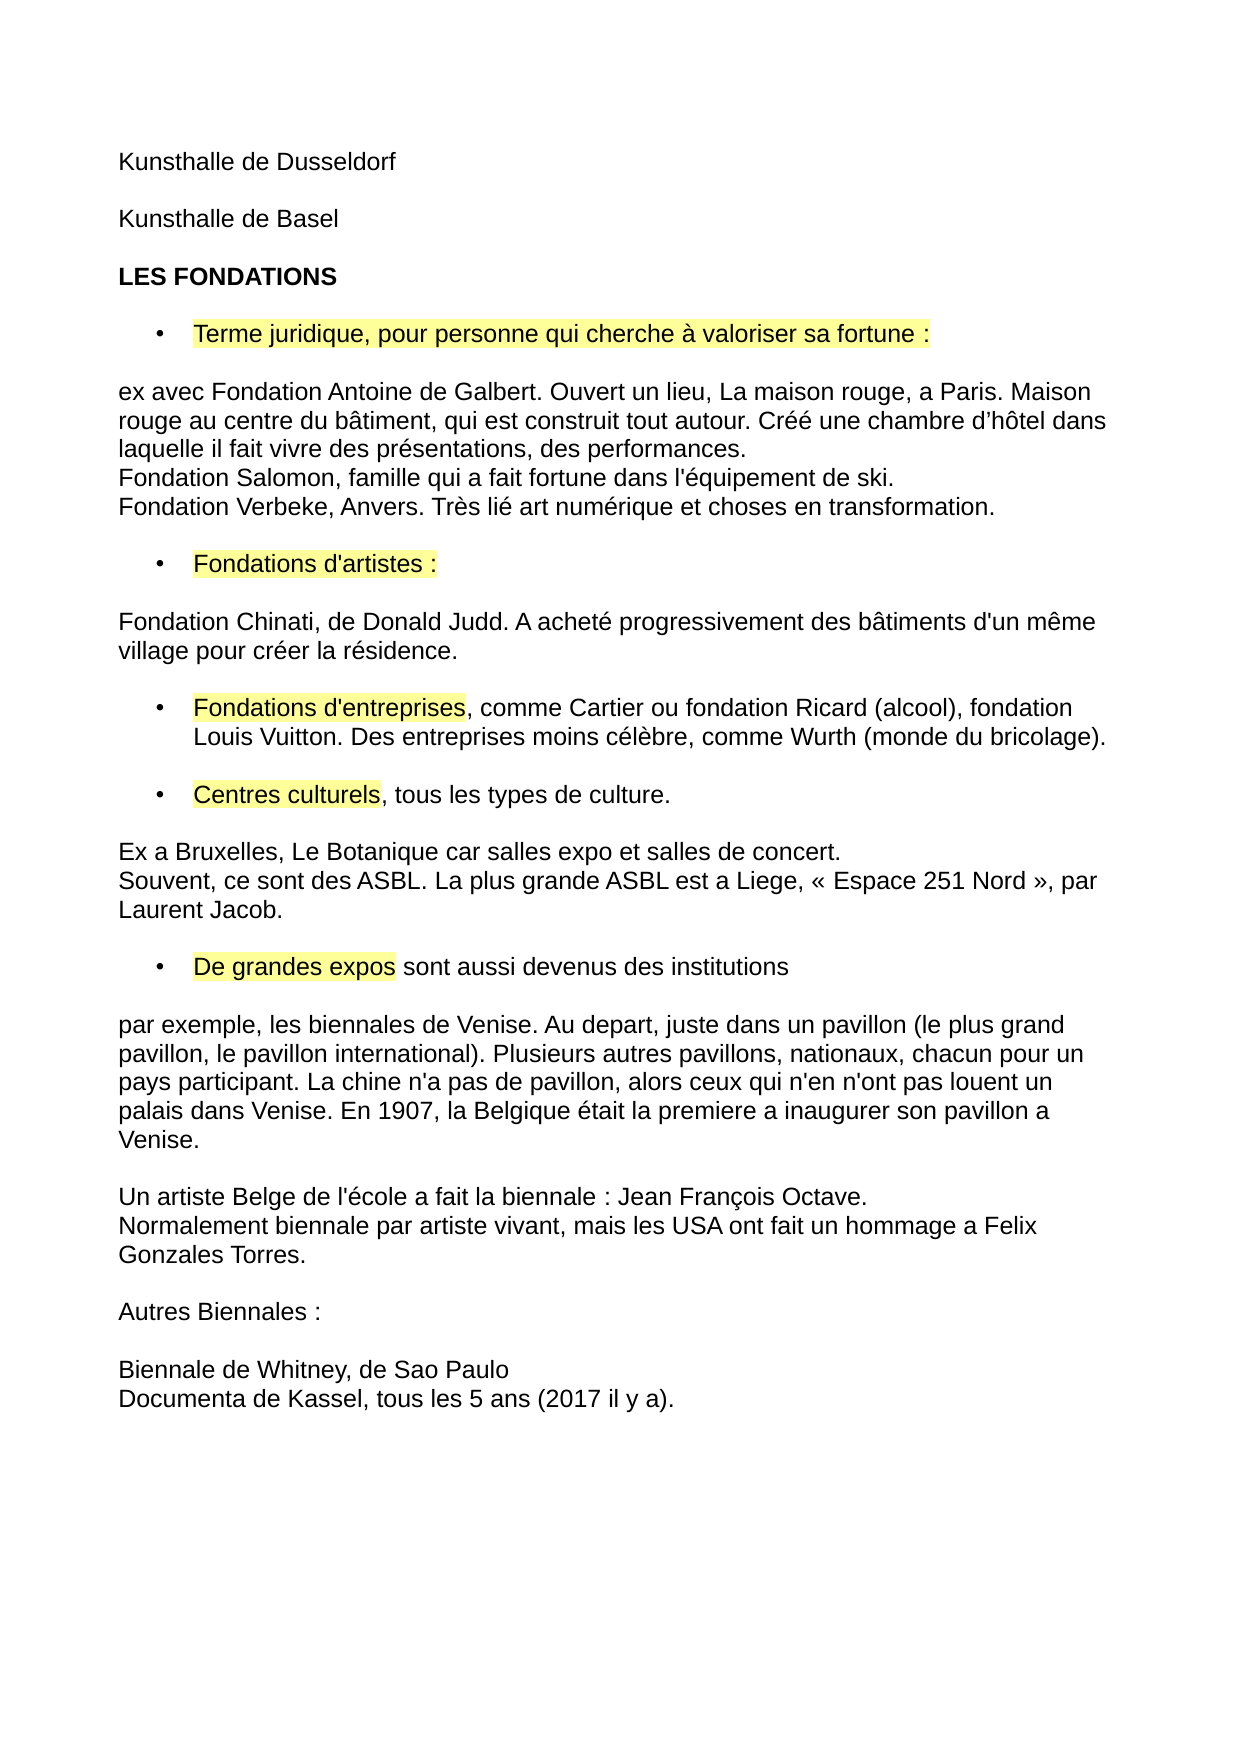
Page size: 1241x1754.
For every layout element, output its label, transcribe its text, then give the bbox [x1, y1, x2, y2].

text Autres Biennales : [118, 1297, 1122, 1326]
text Fondation Verbeke, Anvers. Très lié art numérique et choses en transformation. [118, 492, 1122, 521]
text Normalement biennale par artiste vivant, mais les USA ont fait un hommage a Felix Gonzales Torres. [118, 1211, 1122, 1269]
text Ex a Bruxelles, Le Botanique car salles expo et salles de concert. [118, 837, 1122, 866]
list De grandes expos sont aussi devenus des institutions [156, 952, 1122, 981]
list Fondations d'artistes : [156, 549, 1122, 578]
text Biennale de Whitney, de Sao Paulo [118, 1355, 1122, 1384]
list Fondations d'entreprises, comme Cartier ou fondation Ricard (alcool), fondation Louis Vuitton. Des entreprises moins célèbre, comme Wurth (monde du bricolage). [156, 693, 1122, 751]
text Kunsthalle de Dusseldorf [118, 147, 1122, 176]
list Centres culturels, tous les types de culture. [156, 780, 1122, 808]
text Un artiste Belge de l'école a fait la biennale : Jean François Octave. [118, 1182, 1122, 1211]
text Fondation Salomon, famille qui a fait fortune dans l'équipement de ski. [118, 463, 1122, 492]
text Kunsthalle de Basel [118, 204, 1122, 233]
text par exemple, les biennales de Venise. Au depart, juste dans un pavillon (le plus grand pavillon, le pavillon international). Plusieurs autres pavillons, nationaux, chacun pour un pays participant. La chine n'a pas de pavillon, alors ceux qui n'en n'ont pas louent un palais dans Venise. En 1907, la Belgique était la premiere a inaugurer son pavillon a Venise. [118, 1010, 1122, 1154]
text Documenta de Kassel, tous les 5 ans (2017 il y a). [118, 1384, 1122, 1412]
text ex avec Fondation Antoine de Galbert. Ouvert un lieu, La maison rouge, a Paris. Maison rouge au centre du bâtiment, qui est construit tout autour. Créé une chambre d’hôtel dans laquelle il fait vivre des présentations, des performances. [118, 377, 1122, 463]
text Souvent, ce sont des ASBL. La plus grande ASBL est a Liege, « Espace 251 Nord », par Laurent Jacob. [118, 866, 1122, 923]
text Fondation Chinati, de Donald Judd. A acheté progressivement des bâtiments d'un même village pour créer la résidence. [118, 607, 1122, 664]
list Terme juridique, pour personne qui cherche à valoriser sa fortune : [156, 319, 1122, 348]
text LES FONDATIONS [118, 262, 1122, 291]
